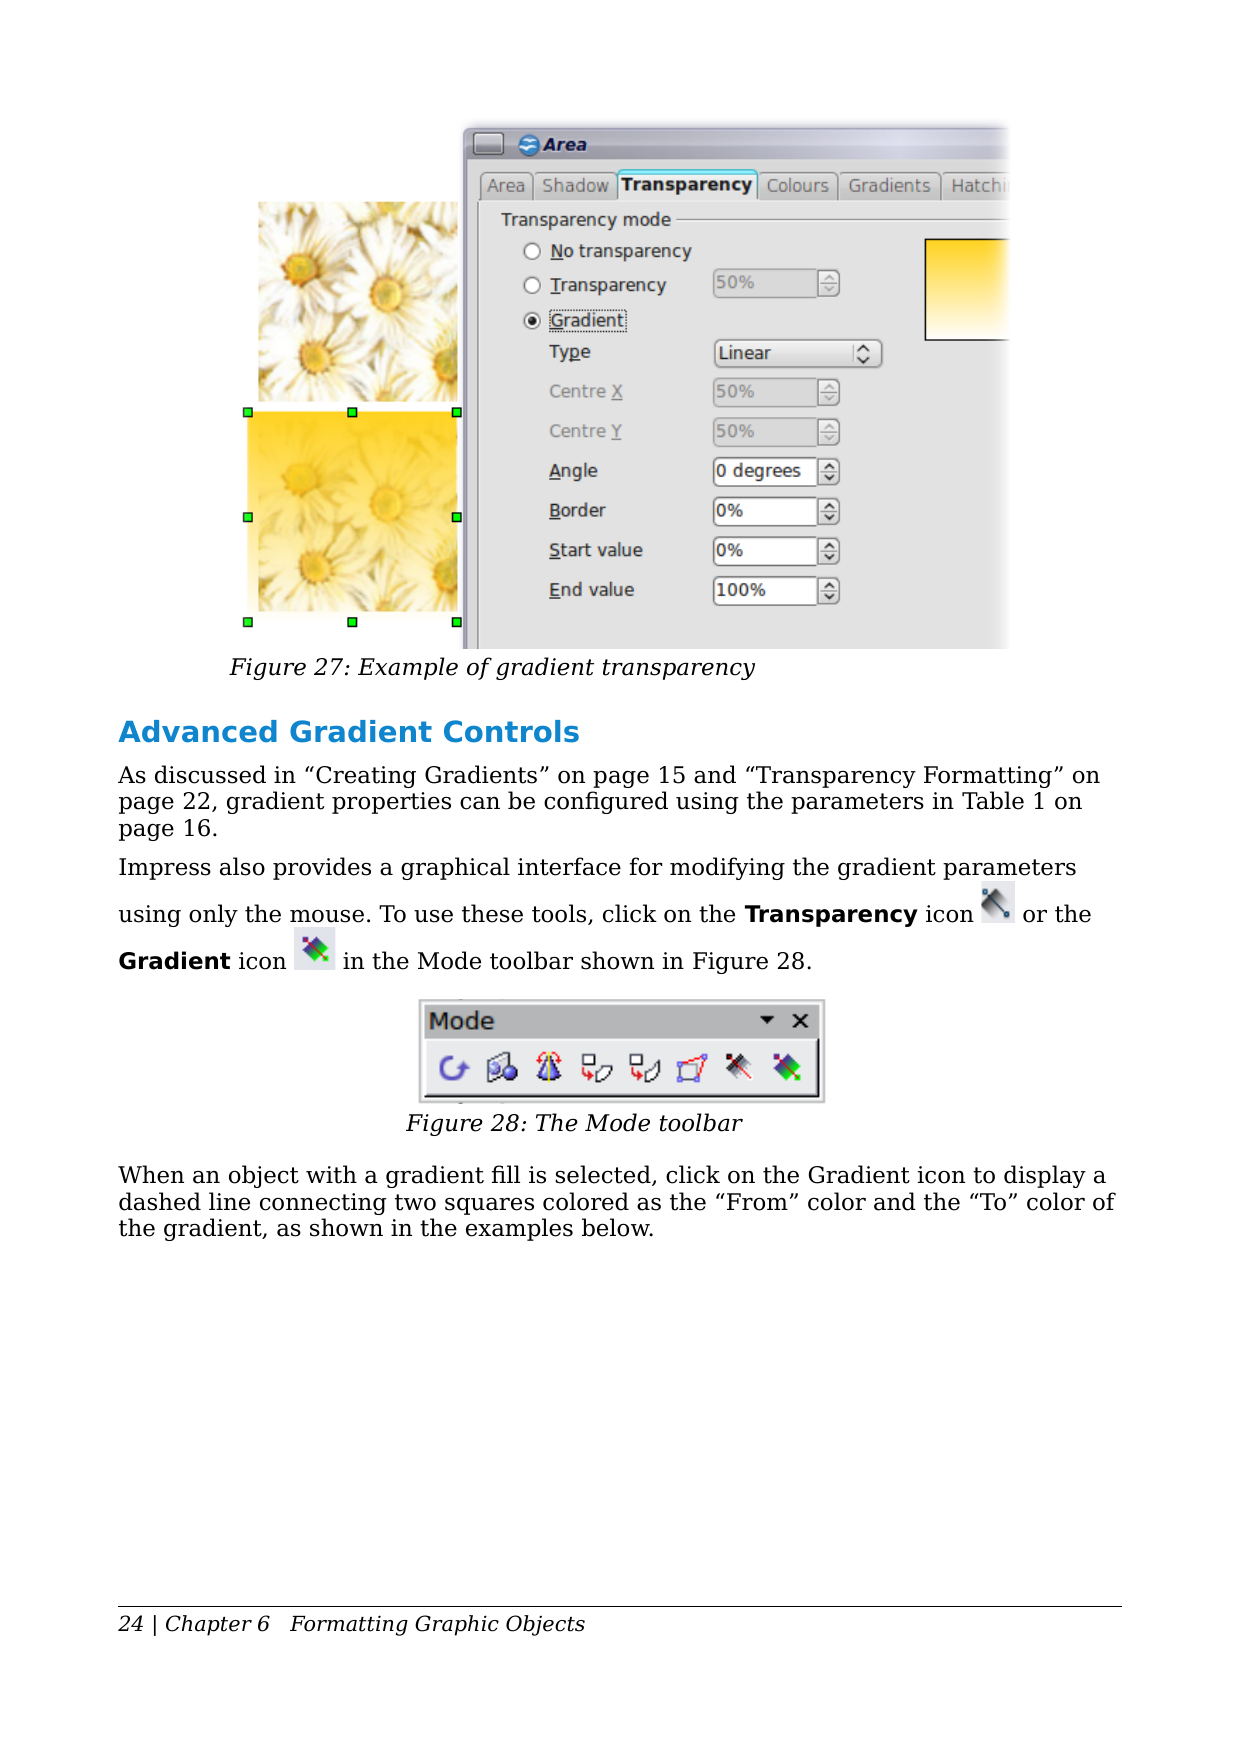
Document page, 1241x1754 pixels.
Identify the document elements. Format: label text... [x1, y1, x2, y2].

picture [981, 881, 1015, 923]
text Figure 27: Example of gradient transparency [229, 654, 1011, 681]
text Impress also provides a graphical interface for modifying the gradient parameters using only the mouse. To use these tools, click on the Transparency icon or the Gradient icon in the Mode toolbar shown in Figure 28. [118, 854, 1122, 974]
picture [294, 927, 336, 970]
text As discussed in “Creating Gradients” on page 15 and “Transparency Formatting” on page 22, gradient properties can be configured using the parameters in Table 1 on page 16. [118, 762, 1122, 842]
text When an object with a gradient fill is selected, click on the Gradient icon to display a dashed line connecting two squares colored as the “From” color and the “To” color of the gradient, as shown in the examples below. [118, 1162, 1122, 1242]
subtitle Advanced Gradient Controls [118, 716, 1122, 749]
picture [406, 999, 835, 1104]
text Figure 28: The Mode toolbar [406, 1110, 834, 1137]
picture [229, 118, 1011, 649]
